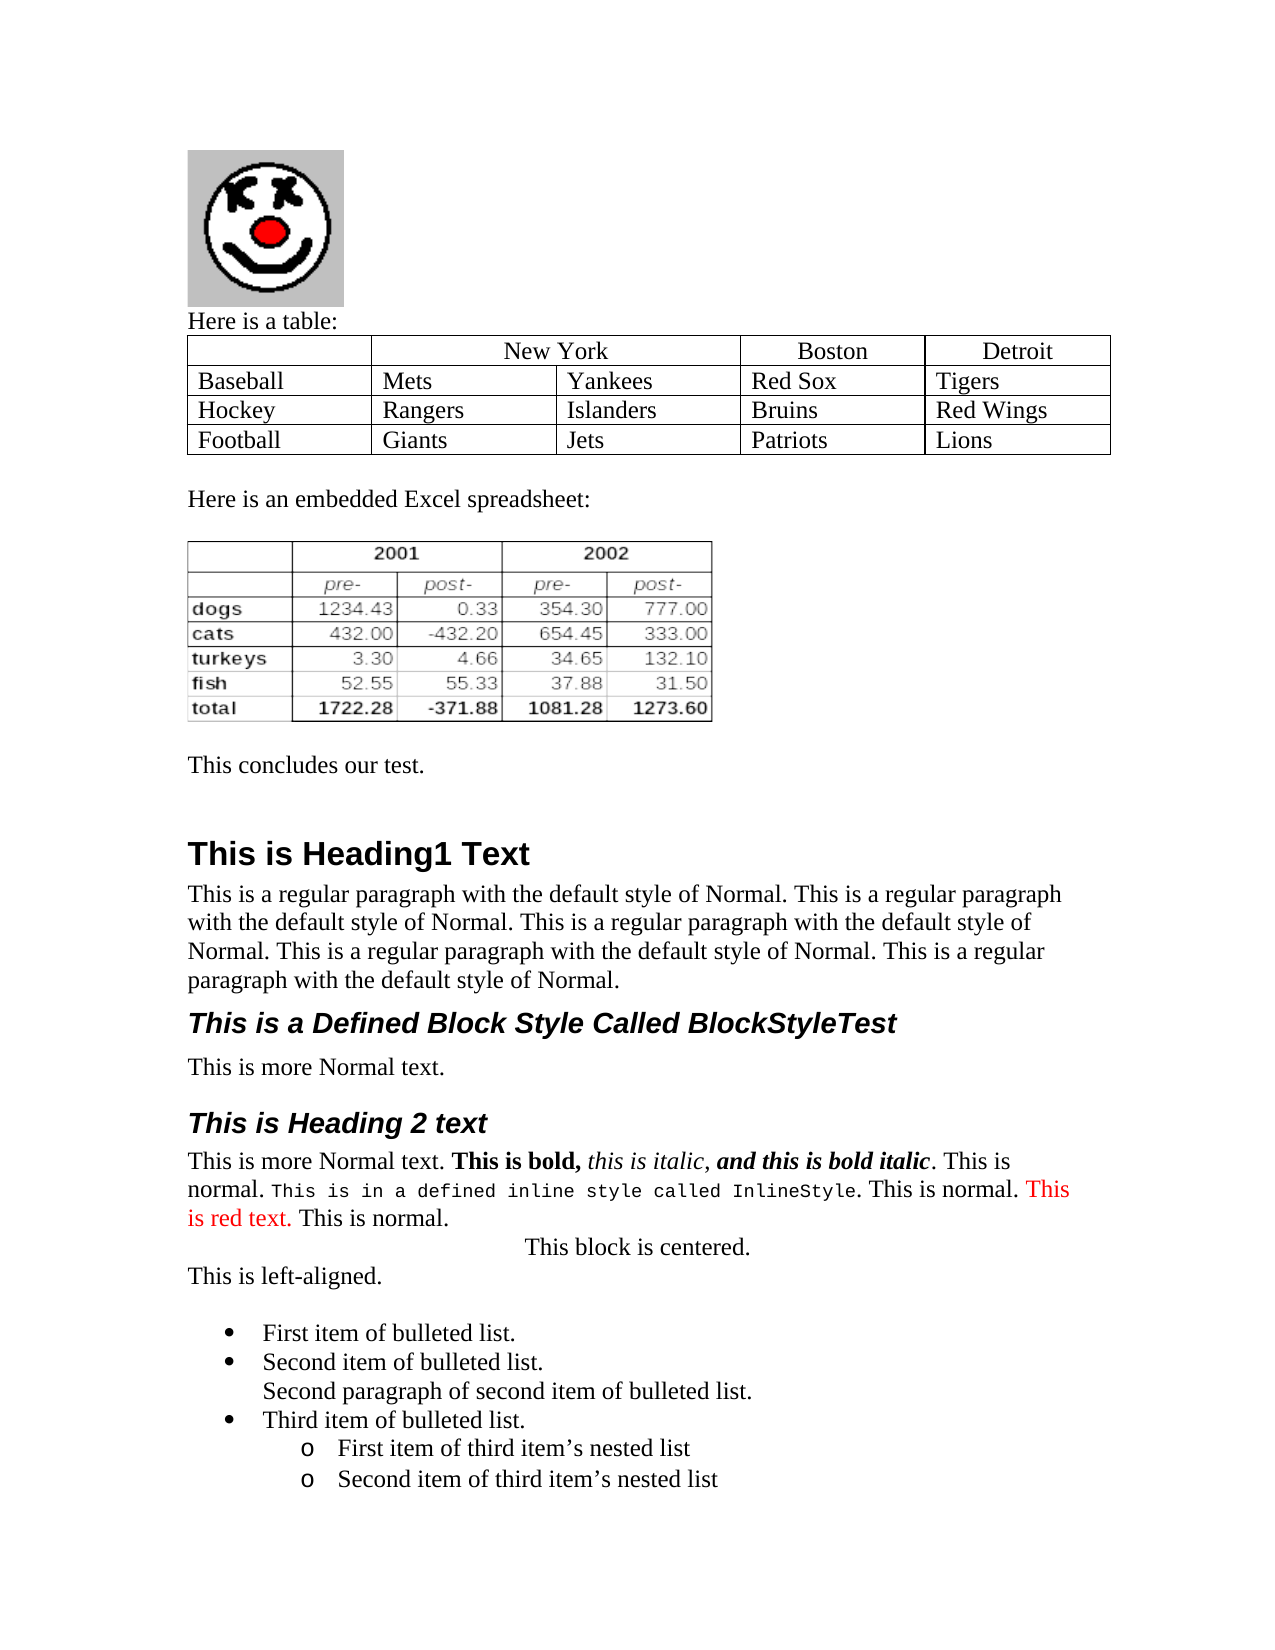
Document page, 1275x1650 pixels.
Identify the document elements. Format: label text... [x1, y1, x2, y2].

table_cell Red Wings [926, 396, 1110, 424]
table_header Detroit [926, 336, 1110, 365]
table_header New York [372, 336, 740, 365]
table_cell Mets [372, 366, 556, 394]
table_cell Hockey [188, 396, 371, 424]
list Second item of bulleted list. [225, 1347, 1087, 1376]
table_cell Lions [926, 425, 1110, 454]
table_cell Yankees [557, 366, 740, 394]
table_cell Football [188, 425, 371, 454]
text This is more Normal text. This is bold, this is italic, and this is bold italic. This is normal. This is in a defined inline style called InlineStyle. This is normal. This is red text. This is normal. [187, 1146, 1087, 1232]
list Third item of bulleted list. [225, 1405, 1087, 1433]
table_cell Jets [557, 425, 740, 454]
text Here is a table: [187, 306, 1087, 335]
table_header Boston [741, 336, 924, 365]
text Here is an embedded Excel spreadsheet: [187, 484, 1087, 513]
list Second item of third item’s nested list [300, 1464, 1087, 1495]
table_cell Red Sox [741, 366, 924, 394]
list First item of bulleted list. [225, 1318, 1087, 1347]
list First item of third item’s nested list [300, 1433, 1087, 1464]
table_header [188, 336, 371, 365]
table_cell Bruins [741, 396, 924, 424]
text This is left-aligned. [187, 1261, 1087, 1290]
table_cell Patriots [741, 425, 924, 454]
text This is more Normal text. [187, 1052, 1087, 1081]
text This block is centered. [187, 1232, 1087, 1261]
table_cell Baseball [188, 366, 371, 394]
text This concludes our test. [187, 750, 1087, 779]
text This is a Defined Block Style Called BlockStyleTest [187, 1006, 1087, 1040]
table_cell Tigers [926, 366, 1110, 394]
subtitle This is Heading1 Text [187, 834, 1087, 872]
table_cell Giants [372, 425, 556, 454]
table_cell Islanders [557, 396, 740, 424]
subtitle This is Heading 2 text [187, 1106, 1087, 1139]
text Second paragraph of second item of bulleted list. [262, 1376, 1087, 1405]
table_cell Rangers [372, 396, 556, 424]
text This is a regular paragraph with the default style of Normal. This is a regular paragraph with the default style of Normal. This is a regular paragraph with the default style of Normal. This is a regular paragraph with the default style of Normal. This is a regular paragraph with the default style of Normal. [187, 879, 1087, 994]
